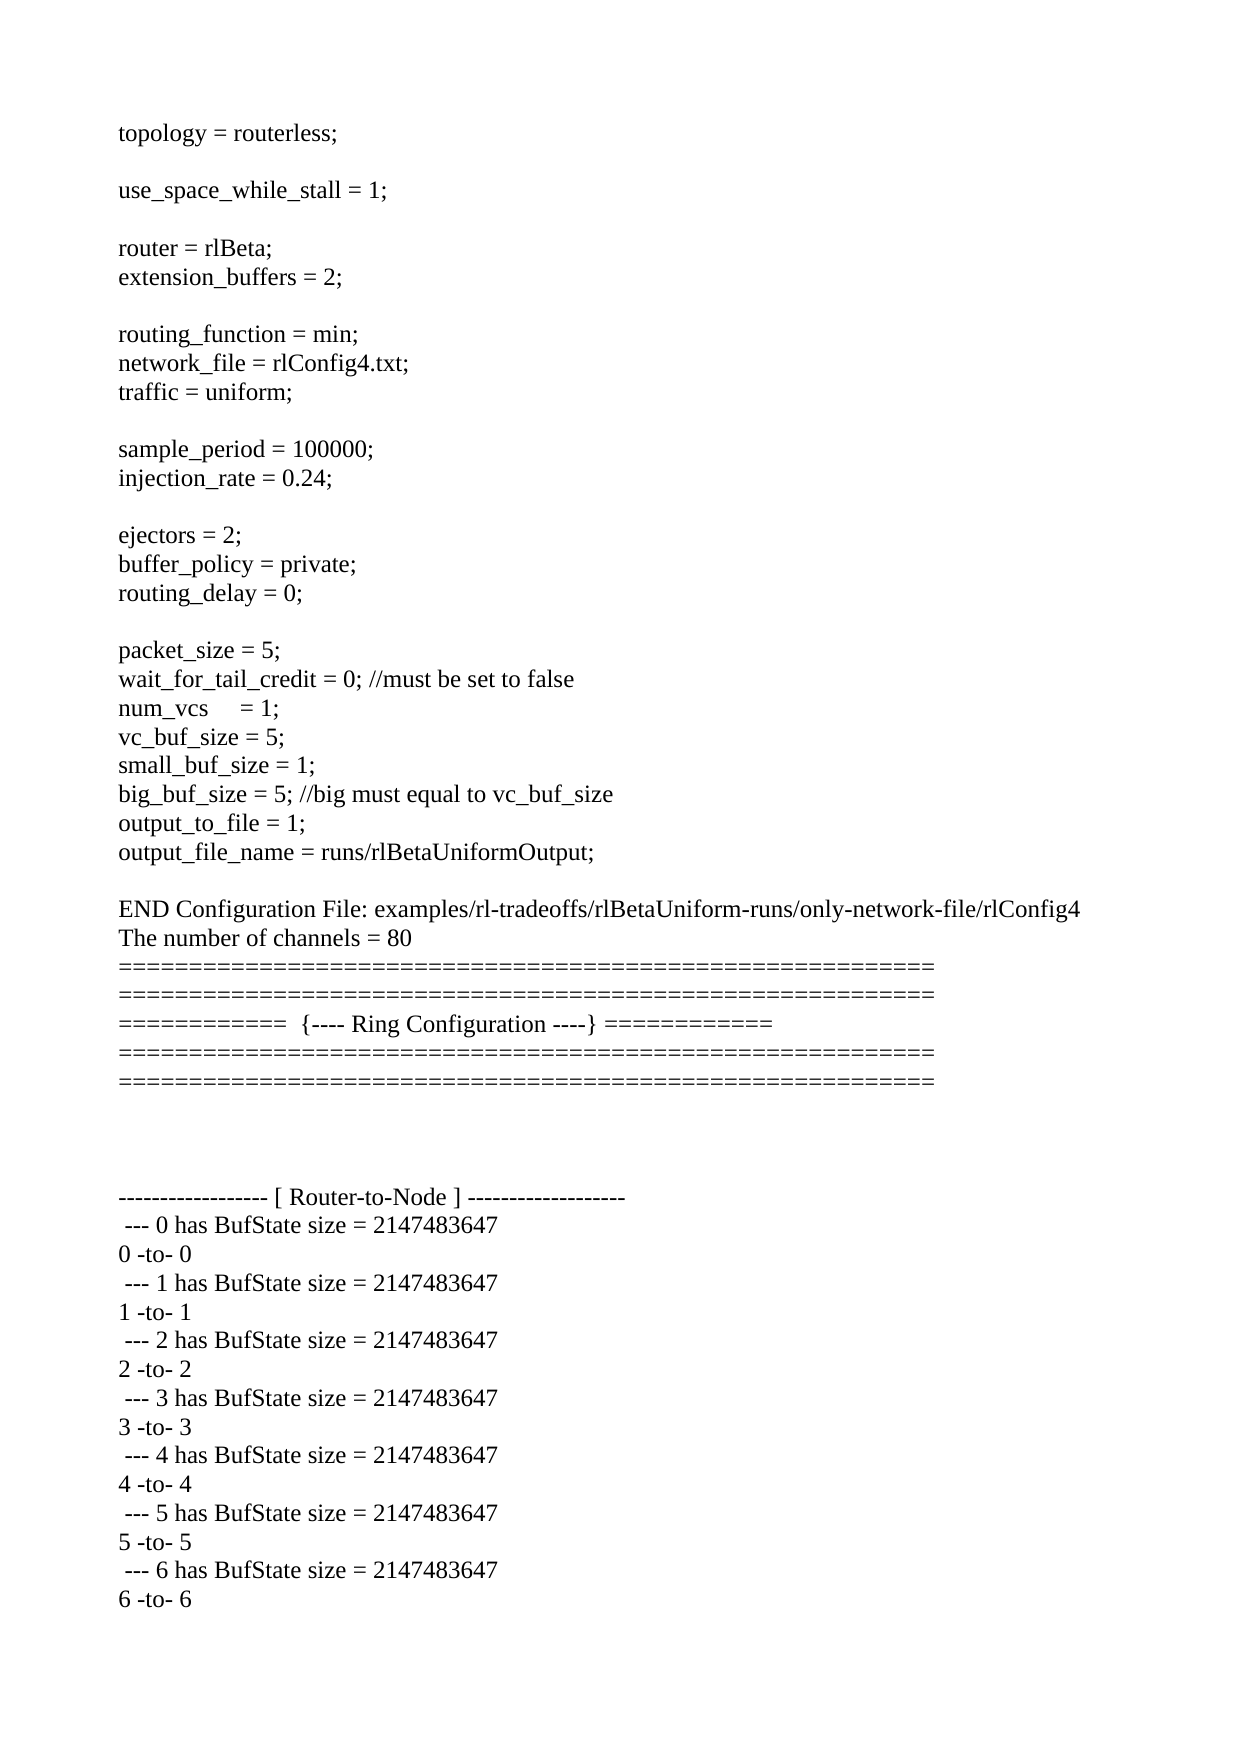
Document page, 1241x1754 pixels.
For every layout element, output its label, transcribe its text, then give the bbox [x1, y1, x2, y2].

text router = rlBeta; [118, 233, 1122, 262]
text --- 1 has BufState size = 2147483647 [118, 1268, 1122, 1297]
text sample_period = 100000; [118, 434, 1122, 463]
text packet_size = 5; [118, 636, 1122, 664]
text routing_delay = 0; [118, 578, 1122, 607]
text 5 -to- 5 [118, 1527, 1122, 1556]
text 3 -to- 3 [118, 1412, 1122, 1441]
text small_buf_size = 1; [118, 751, 1122, 779]
text ========================================================== [118, 952, 1122, 981]
text vc_buf_size = 5; [118, 722, 1122, 751]
text --- 6 has BufState size = 2147483647 [118, 1556, 1122, 1584]
text --- 3 has BufState size = 2147483647 [118, 1383, 1122, 1412]
text big_buf_size = 5; //big must equal to vc_buf_size [118, 779, 1122, 808]
text The number of channels = 80 [118, 923, 1122, 952]
text output_file_name = runs/rlBetaUniformOutput; [118, 837, 1122, 866]
text output_to_file = 1; [118, 808, 1122, 837]
text --- 2 has BufState size = 2147483647 [118, 1326, 1122, 1354]
text network_file = rlConfig4.txt; [118, 348, 1122, 377]
text routing_function = min; [118, 319, 1122, 348]
text ========================================================== [118, 1038, 1122, 1067]
text 2 -to- 2 [118, 1354, 1122, 1383]
text use_space_while_stall = 1; [118, 176, 1122, 204]
text ============ {---- Ring Configuration ----} ============ [118, 1009, 1122, 1038]
text ========================================================== [118, 1067, 1122, 1096]
text 6 -to- 6 [118, 1584, 1122, 1613]
text topology = routerless; [118, 118, 1122, 147]
text buffer_policy = private; [118, 549, 1122, 578]
text ------------------ [ Router-to-Node ] ------------------- [118, 1182, 1122, 1211]
text traffic = uniform; [118, 377, 1122, 406]
text 4 -to- 4 [118, 1469, 1122, 1498]
text ejectors = 2; [118, 521, 1122, 549]
text END Configuration File: examples/rl-tradeoffs/rlBetaUniform-runs/only-network-file/rlConfig4 [118, 894, 1122, 923]
text num_vcs = 1; [118, 693, 1122, 722]
text extension_buffers = 2; [118, 262, 1122, 291]
text 0 -to- 0 [118, 1239, 1122, 1268]
text wait_for_tail_credit = 0; //must be set to false [118, 664, 1122, 693]
text --- 5 has BufState size = 2147483647 [118, 1498, 1122, 1527]
text 1 -to- 1 [118, 1297, 1122, 1326]
text ========================================================== [118, 981, 1122, 1009]
text --- 0 has BufState size = 2147483647 [118, 1211, 1122, 1239]
text injection_rate = 0.24; [118, 463, 1122, 492]
text --- 4 has BufState size = 2147483647 [118, 1441, 1122, 1469]
